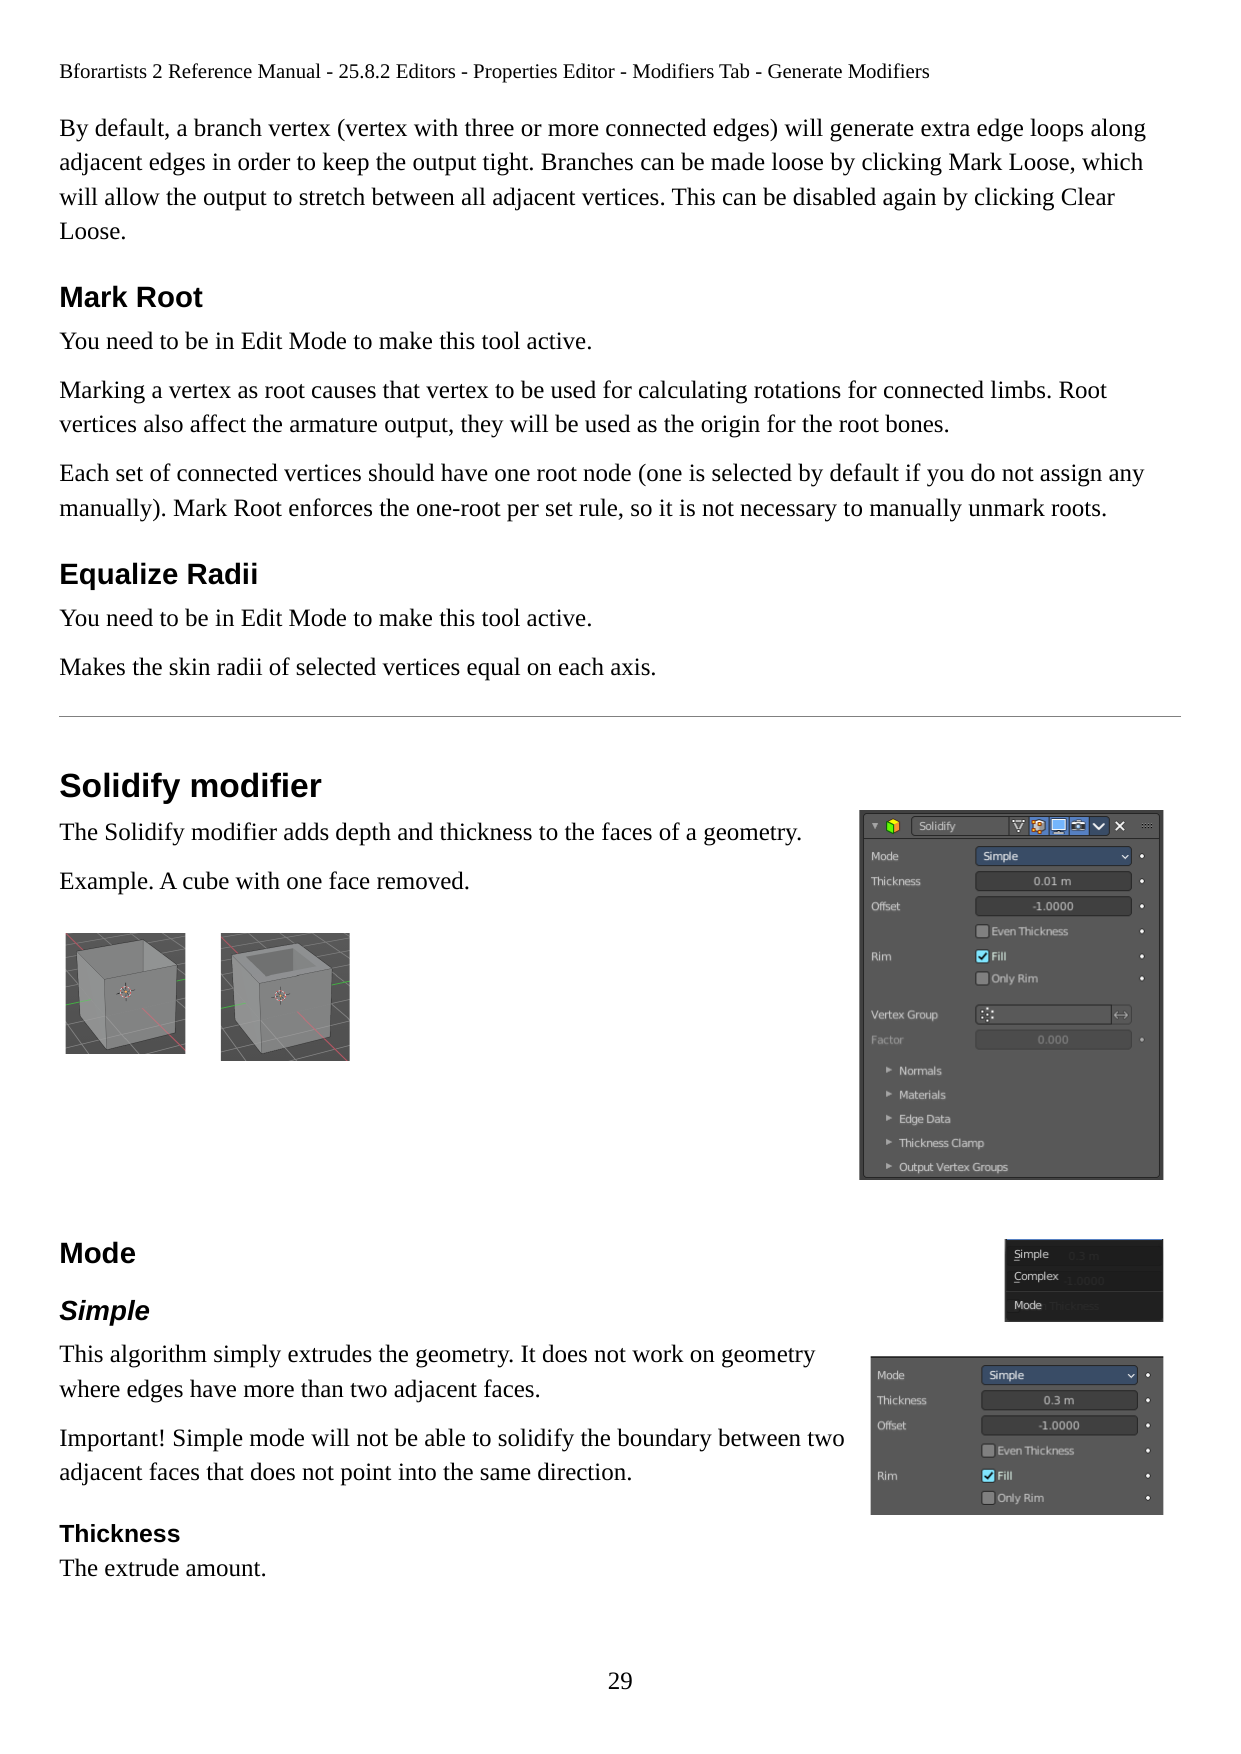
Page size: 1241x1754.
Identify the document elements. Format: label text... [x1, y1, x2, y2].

text Marking a vertex as root causes that vertex to be used for calculating rotations for connected limbs. Root vertices also affect the armature output, they will be used as the origin for the root bones. [59, 375, 1181, 438]
picture [1004, 1239, 1164, 1322]
subtitle Mark Root [59, 280, 1181, 313]
text Important! Simple mode will not be able to solidify the boundary between two adjacent faces that does not point into the same direction. [59, 1423, 870, 1486]
subtitle Mode [59, 1236, 1181, 1270]
picture [870, 1356, 1164, 1515]
text Example. A cube with one face removed. [59, 866, 859, 895]
text You need to be in Edit Mode to make this tool active. [59, 603, 1181, 632]
subtitle Equalize Radii [59, 557, 1181, 590]
text Makes the skin radii of selected vertices equal on each axis. [59, 652, 1181, 681]
subtitle Solidify modifier [59, 766, 1181, 805]
subtitle Thickness [59, 1519, 1181, 1547]
text The Solidify modifier adds depth and thickness to the faces of a geometry. [59, 817, 859, 846]
text This algorithm simply extrudes the geometry. It does not work on geometry where edges have more than two adjacent faces. [59, 1339, 1181, 1402]
text Each set of connected vertices should have one root node (one is selected by default if you do not assign any manually). Mark Root enforces the one-root per set rule, so it is not necessary to manually unmark roots. [59, 458, 1181, 522]
picture [859, 810, 1164, 1180]
text You need to be in Edit Mode to make this tool active. [59, 326, 1181, 355]
text By default, a branch vertex (vertex with three or more connected edges) will generate extra edge loops along adjacent edges in order to keep the output tight. Branches can be made loose by clicking Mark Loose, which will allow the output to stretch between all adjacent vertices. This can be disabled again by clicking Clear Loose. [59, 113, 1181, 245]
text The extrude amount. [59, 1553, 1181, 1582]
picture [220, 933, 350, 1061]
picture [65, 933, 186, 1054]
subtitle Simple [59, 1295, 1181, 1327]
